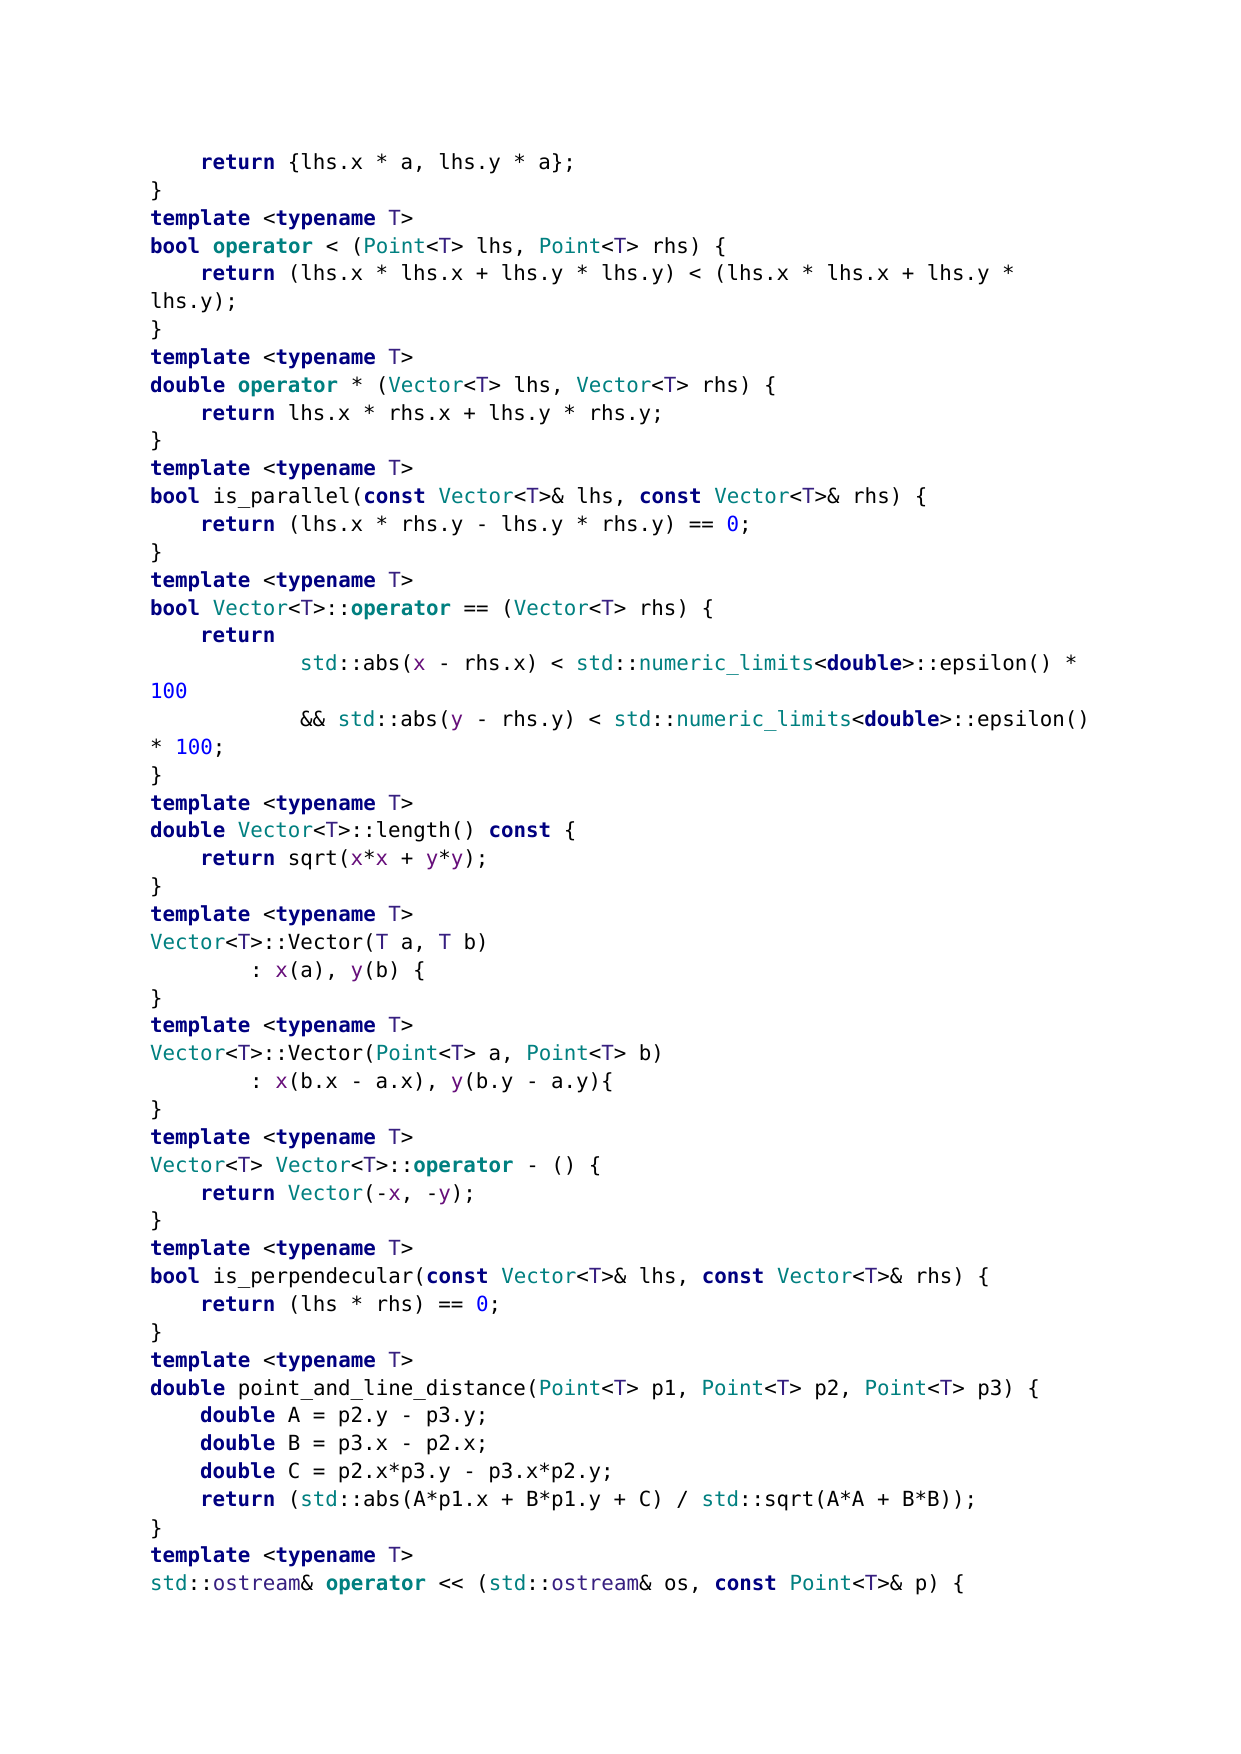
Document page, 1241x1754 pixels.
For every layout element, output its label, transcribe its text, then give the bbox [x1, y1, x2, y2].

text } [150, 1208, 1090, 1233]
text Vector<T>::Vector(T a, T b) [150, 930, 1090, 954]
text return (lhs.x * lhs.x + lhs.y * lhs.y) < (lhs.x * lhs.x + lhs.y * lhs.y); [150, 261, 1090, 313]
text template <typename T> [150, 1543, 1090, 1568]
text return {lhs.x * a, lhs.y * a}; [150, 150, 1090, 174]
text double B = p3.x - p2.x; [150, 1431, 1090, 1456]
text return (lhs.x * rhs.y - lhs.y * rhs.y) == 0; [150, 512, 1090, 536]
text std::abs(x - rhs.x) < std::numeric_limits<double>::epsilon() * 100 [150, 651, 1090, 703]
text template <typename T> [150, 345, 1090, 369]
text : x(a), y(b) { [150, 958, 1090, 982]
text : x(b.x - a.x), y(b.y - a.y){ [150, 1069, 1090, 1093]
text && std::abs(y - rhs.y) < std::numeric_limits<double>::epsilon() * 100; [150, 707, 1090, 759]
text double Vector<T>::length() const { [150, 818, 1090, 843]
text bool is_parallel(const Vector<T>& lhs, const Vector<T>& rhs) { [150, 484, 1090, 508]
text double point_and_line_distance(Point<T> p1, Point<T> p2, Point<T> p3) { [150, 1376, 1090, 1400]
text } [150, 1097, 1090, 1121]
text return Vector(-x, -y); [150, 1181, 1090, 1205]
text } [150, 1516, 1090, 1540]
text return [150, 623, 1090, 648]
text bool is_perpendecular(const Vector<T>& lhs, const Vector<T>& rhs) { [150, 1264, 1090, 1288]
text } [150, 540, 1090, 564]
text template <typename T> [150, 1348, 1090, 1372]
text } [150, 874, 1090, 898]
text double A = p2.y - p3.y; [150, 1403, 1090, 1428]
text template <typename T> [150, 1236, 1090, 1261]
text } [150, 428, 1090, 453]
text template <typename T> [150, 206, 1090, 230]
text } [150, 986, 1090, 1010]
text return (std::abs(A*p1.x + B*p1.y + C) / std::sqrt(A*A + B*B)); [150, 1487, 1090, 1512]
text template <typename T> [150, 568, 1090, 592]
text template <typename T> [150, 1125, 1090, 1149]
text double operator * (Vector<T> lhs, Vector<T> rhs) { [150, 373, 1090, 397]
text template <typename T> [150, 1013, 1090, 1038]
text } [150, 763, 1090, 787]
text return lhs.x * rhs.x + lhs.y * rhs.y; [150, 401, 1090, 425]
text Vector<T> Vector<T>::operator - () { [150, 1153, 1090, 1177]
text bool operator < (Point<T> lhs, Point<T> rhs) { [150, 234, 1090, 258]
text bool Vector<T>::operator == (Vector<T> rhs) { [150, 596, 1090, 620]
text std::ostream& operator << (std::ostream& os, const Point<T>& p) { [150, 1571, 1090, 1595]
text template <typename T> [150, 791, 1090, 815]
text } [150, 1320, 1090, 1344]
text return sqrt(x*x + y*y); [150, 846, 1090, 870]
text return (lhs * rhs) == 0; [150, 1292, 1090, 1316]
text template <typename T> [150, 902, 1090, 926]
text } [150, 317, 1090, 341]
text } [150, 178, 1090, 202]
text Vector<T>::Vector(Point<T> a, Point<T> b) [150, 1041, 1090, 1066]
text double C = p2.x*p3.y - p3.x*p2.y; [150, 1459, 1090, 1484]
text template <typename T> [150, 456, 1090, 481]
